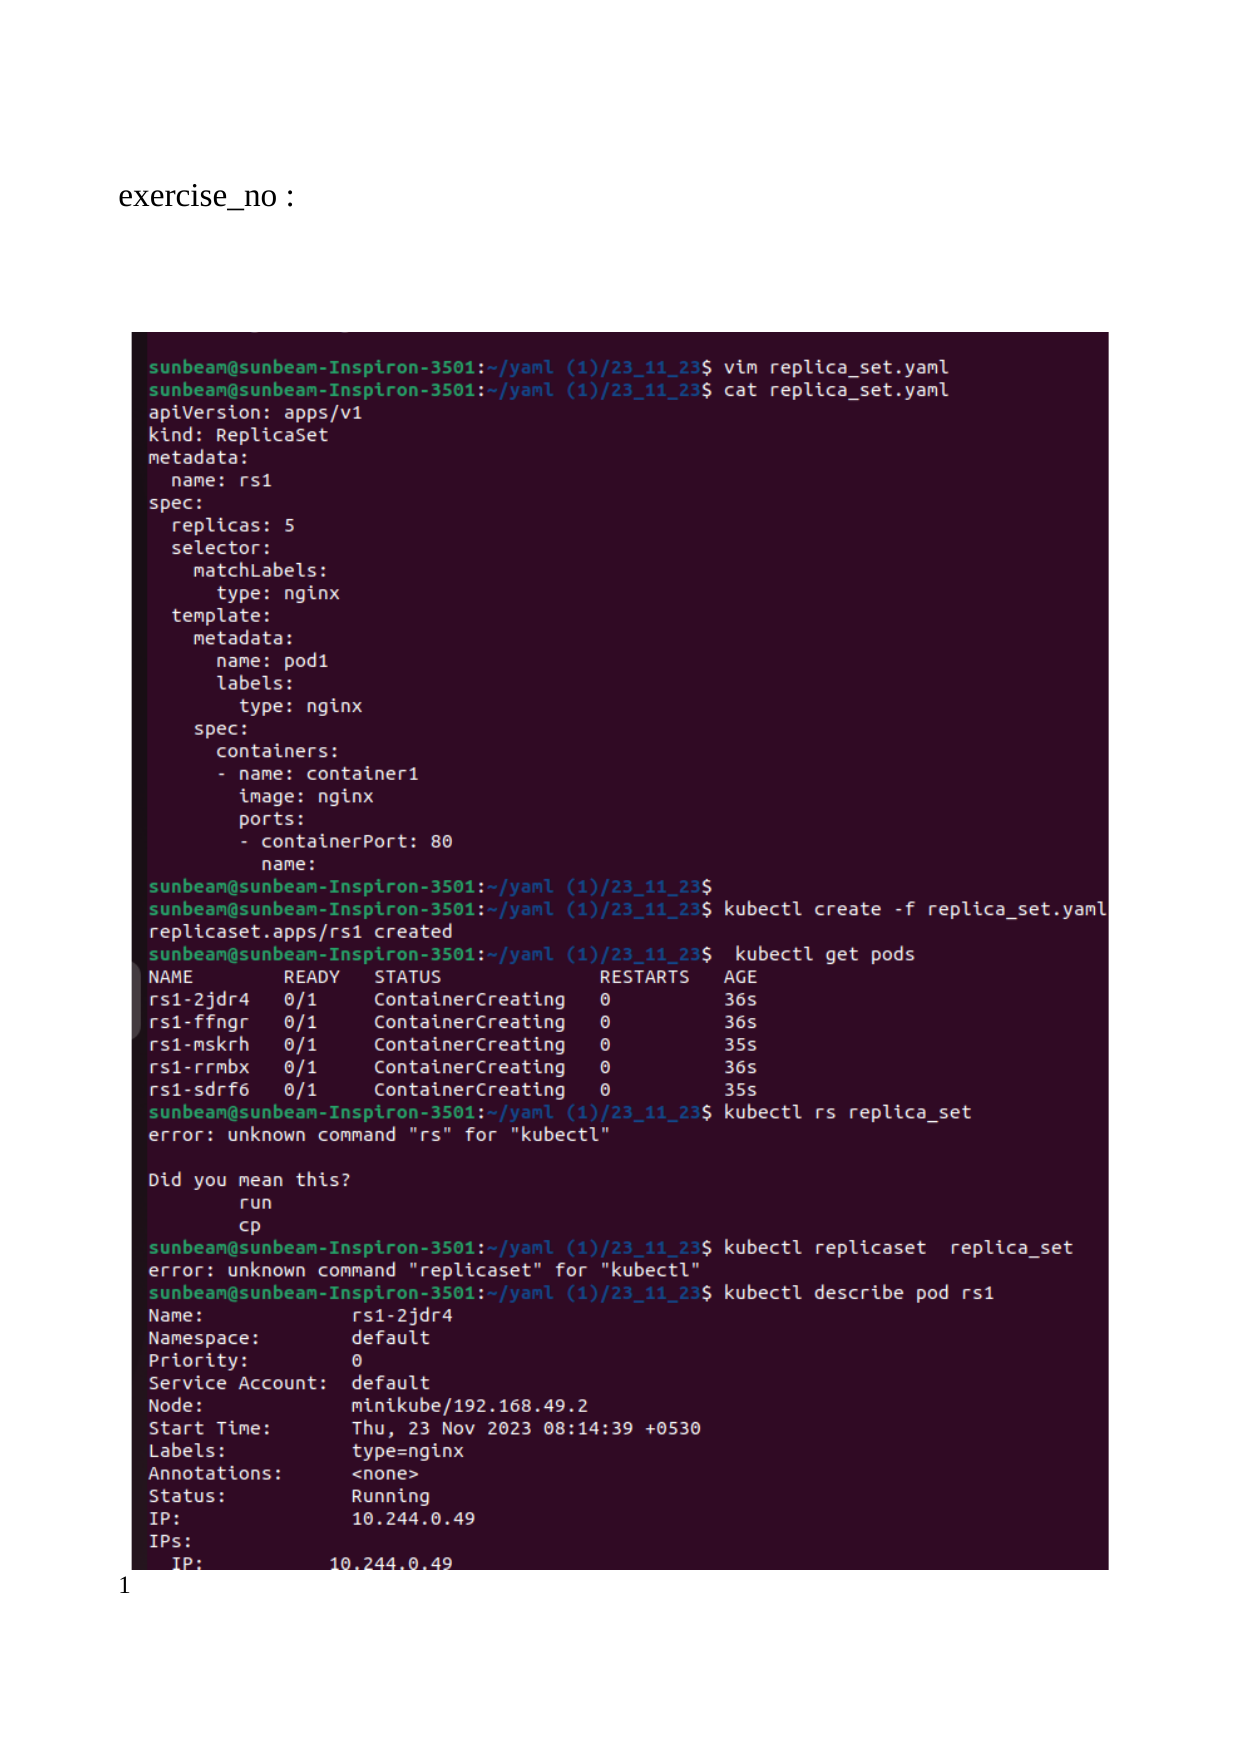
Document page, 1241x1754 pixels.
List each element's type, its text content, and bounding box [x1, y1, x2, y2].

picture [131, 332, 1109, 1570]
text exercise_no : [118, 176, 1122, 214]
text 1 [118, 332, 1122, 1598]
